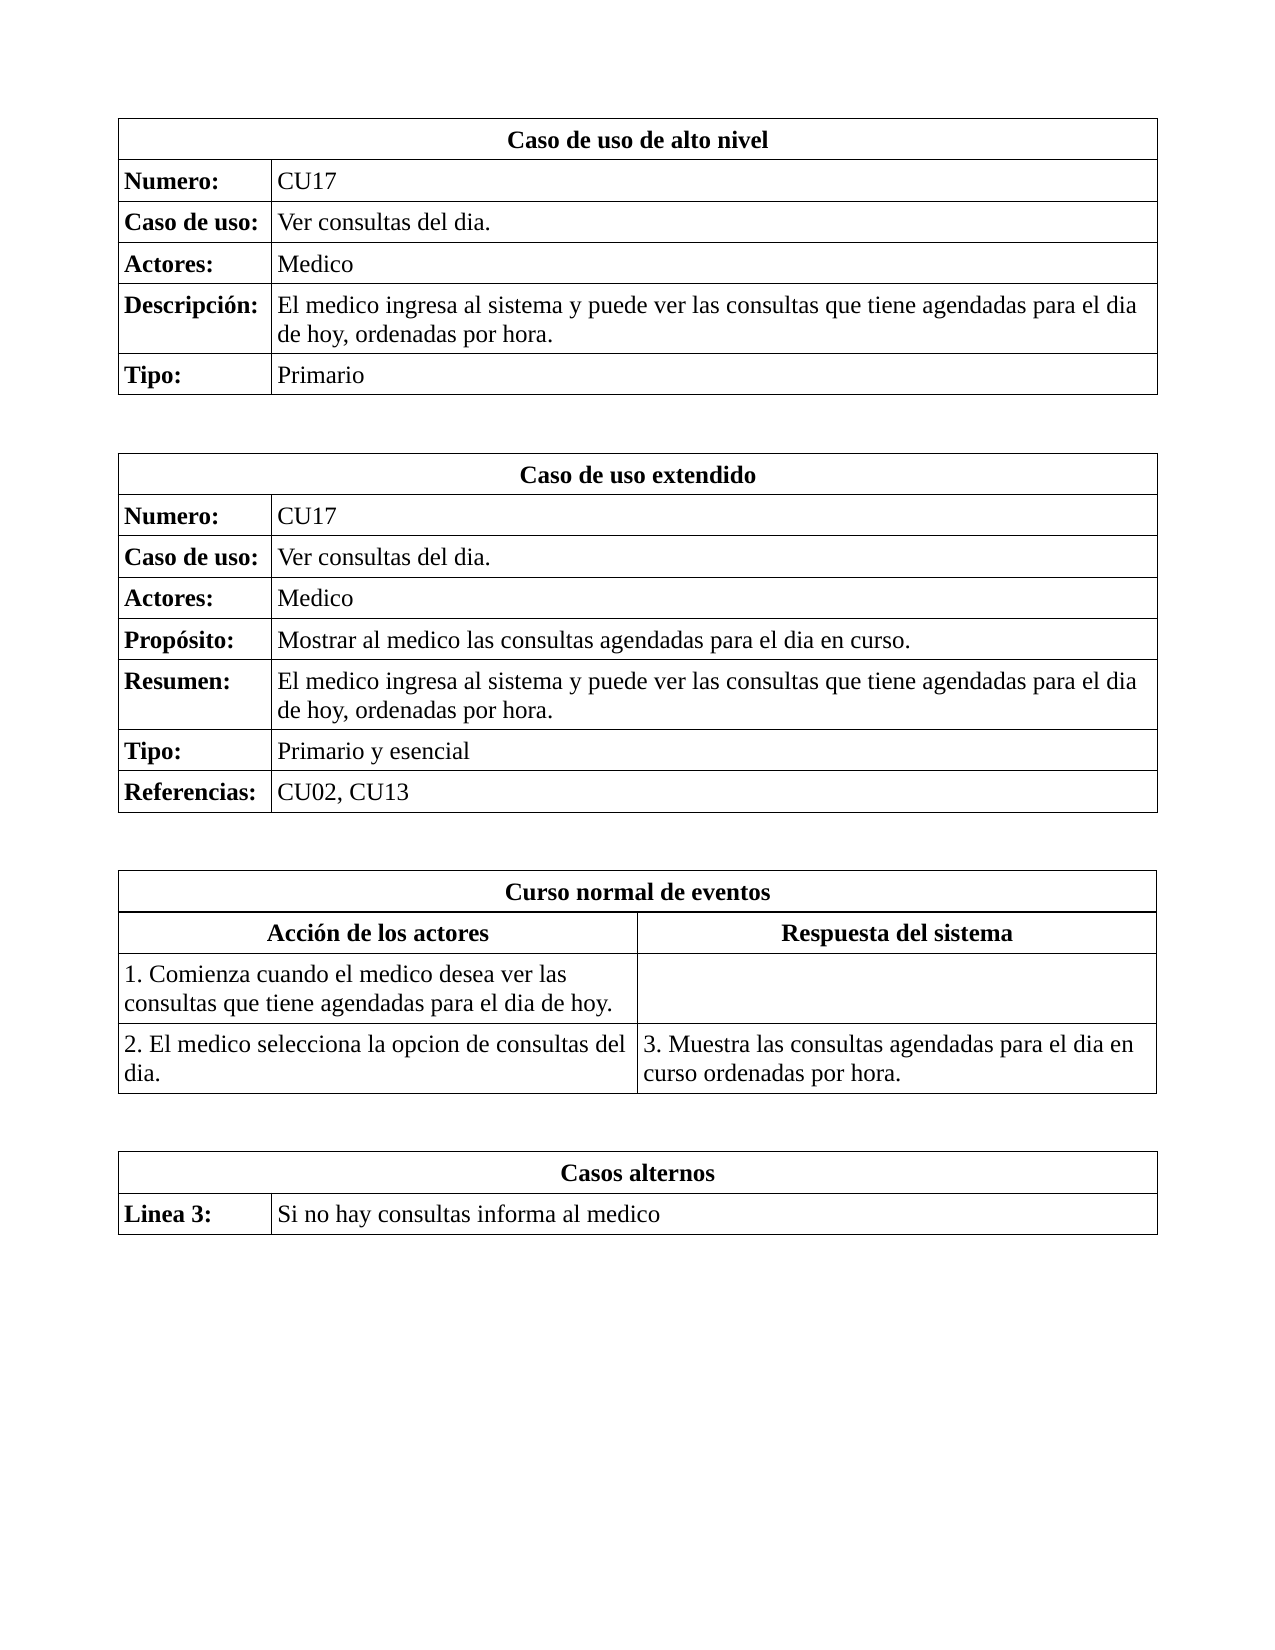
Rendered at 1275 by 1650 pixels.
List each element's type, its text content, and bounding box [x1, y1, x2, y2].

table_header Caso de uso de alto nivel [119, 119, 1157, 159]
table_cell Caso de uso: [119, 202, 271, 242]
table_cell CU02, CU13 [272, 771, 1157, 812]
table_cell CU17 [272, 495, 1157, 535]
table_cell Primario [272, 354, 1157, 394]
table_cell CU17 [272, 160, 1157, 201]
table_cell Resumen: [119, 660, 271, 729]
table_cell Linea 3: [119, 1194, 271, 1234]
table_cell Numero: [119, 495, 271, 535]
table_cell Respuesta del sistema [638, 913, 1156, 953]
table_header Casos alternos [119, 1152, 1157, 1192]
table_header Curso normal de eventos [119, 871, 1156, 911]
table_cell Propósito: [119, 619, 271, 659]
table_cell El medico ingresa al sistema y puede ver las consultas que tiene agendadas para el dia de hoy, ordenadas por hora. [272, 660, 1157, 729]
table_cell Medico [272, 243, 1157, 283]
table_cell Mostrar al medico las consultas agendadas para el dia en curso. [272, 619, 1157, 659]
table_cell [638, 954, 1156, 1023]
table_cell Primario y esencial [272, 730, 1157, 770]
table_cell El medico ingresa al sistema y puede ver las consultas que tiene agendadas para el dia de hoy, ordenadas por hora. [272, 284, 1157, 353]
table_cell Referencias: [119, 771, 271, 812]
table_cell Tipo: [119, 730, 271, 770]
table_cell Numero: [119, 160, 271, 201]
table_cell Descripción: [119, 284, 271, 353]
table_cell Ver consultas del dia. [272, 536, 1157, 577]
table_header Caso de uso extendido [119, 454, 1157, 494]
table_cell 1. Comienza cuando el medico desea ver las consultas que tiene agendadas para el dia de hoy. [119, 954, 637, 1023]
table_cell Acción de los actores [119, 913, 637, 953]
table_cell 2. El medico selecciona la opcion de consultas del dia. [119, 1024, 637, 1093]
table_cell Si no hay consultas informa al medico [272, 1194, 1157, 1234]
table_cell Tipo: [119, 354, 271, 394]
table_cell Actores: [119, 243, 271, 283]
table_cell 3. Muestra las consultas agendadas para el dia en curso ordenadas por hora. [638, 1024, 1156, 1093]
table_cell Caso de uso: [119, 536, 271, 577]
table_cell Ver consultas del dia. [272, 202, 1157, 242]
table_cell Medico [272, 578, 1157, 618]
table_cell Actores: [119, 578, 271, 618]
